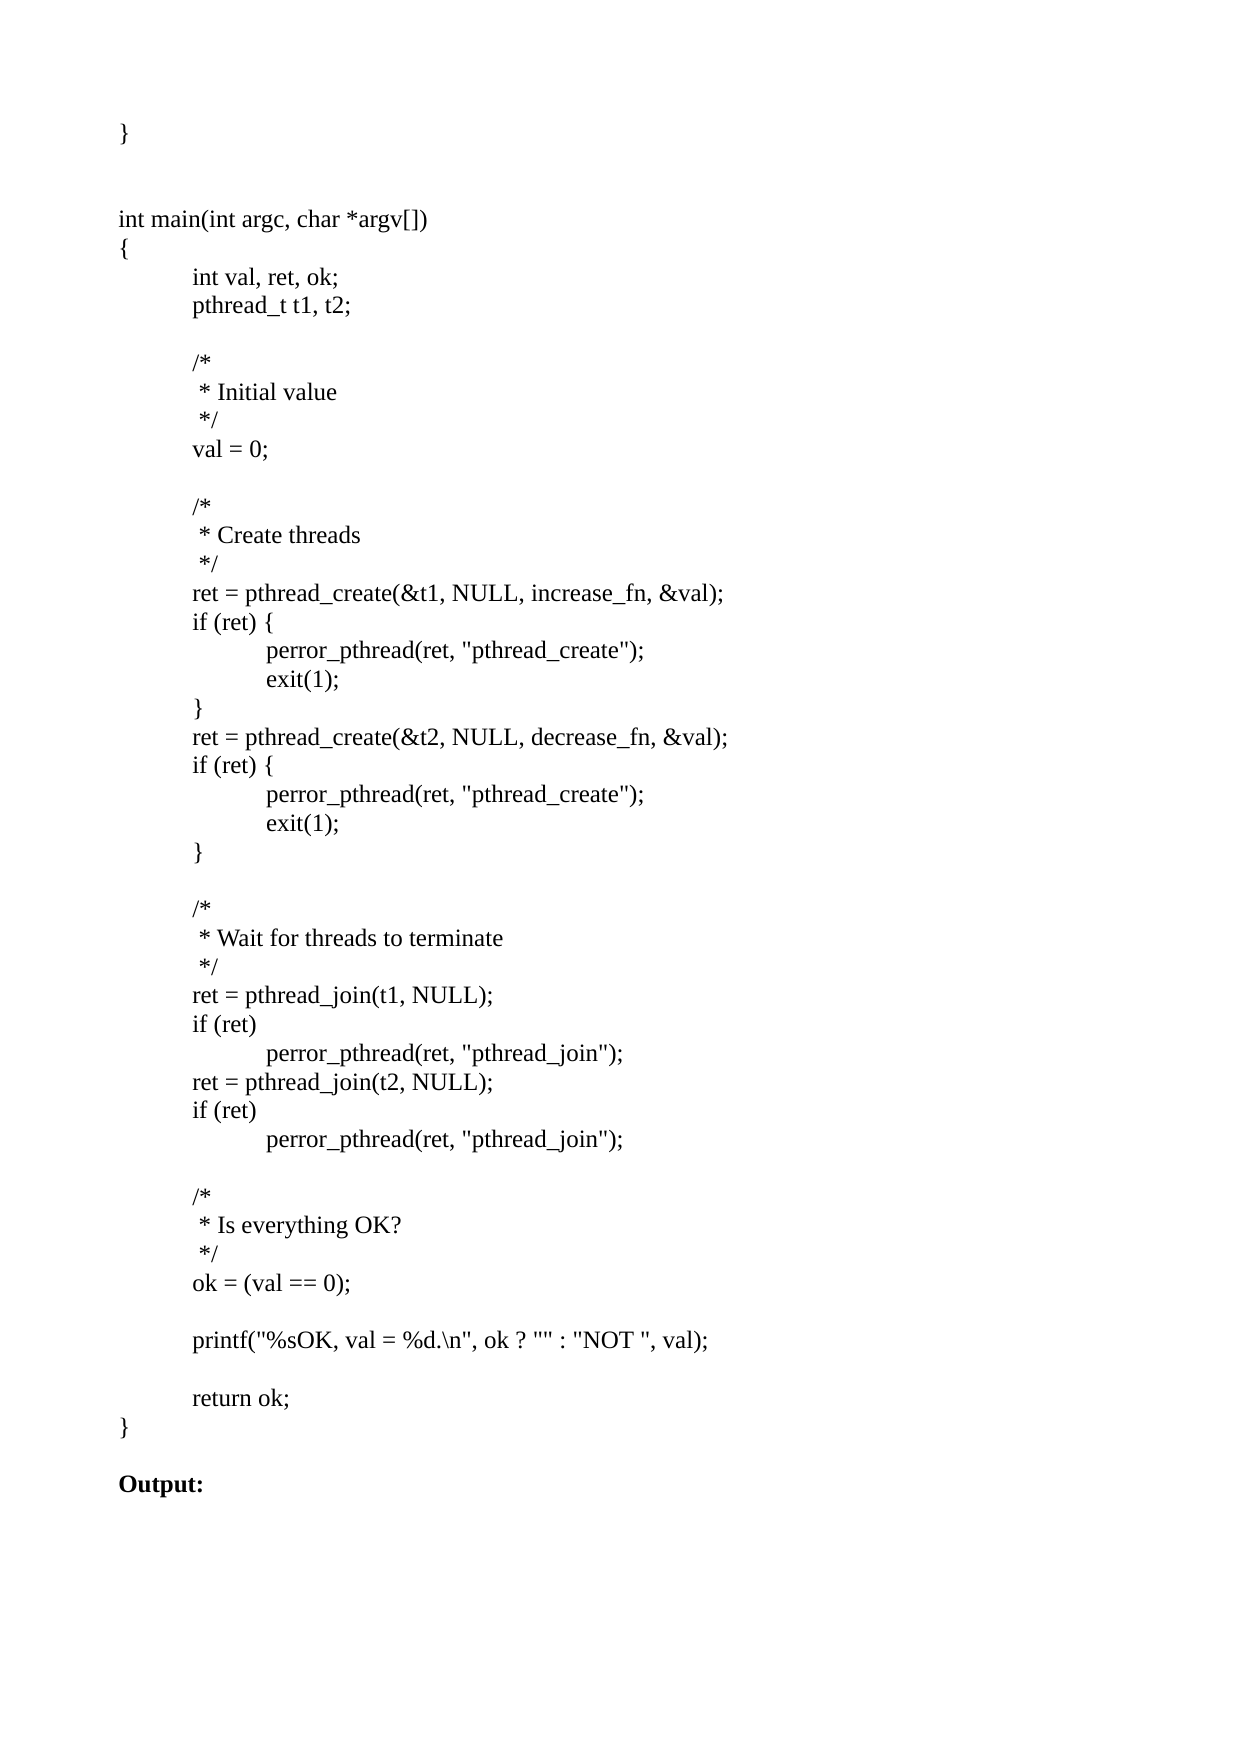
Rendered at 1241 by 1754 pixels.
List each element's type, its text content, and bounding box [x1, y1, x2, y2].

text perror_pthread(ret, "pthread_create"); [118, 636, 1122, 664]
text int main(int argc, char *argv[]) [118, 204, 1122, 233]
text exit(1); [118, 808, 1122, 837]
text printf("%sOK, val = %d.\n", ok ? "" : "NOT ", val); [118, 1326, 1122, 1354]
text ret = pthread_create(&t1, NULL, increase_fn, &val); [118, 578, 1122, 607]
text val = 0; [118, 434, 1122, 463]
text */ [118, 406, 1122, 434]
text perror_pthread(ret, "pthread_join"); [118, 1038, 1122, 1067]
text /* [118, 348, 1122, 377]
text /* [118, 894, 1122, 923]
text } [118, 1412, 1122, 1441]
text } [118, 837, 1122, 866]
text ret = pthread_create(&t2, NULL, decrease_fn, &val); [118, 722, 1122, 751]
text if (ret) { [118, 751, 1122, 779]
text /* [118, 1182, 1122, 1211]
text * Initial value [118, 377, 1122, 406]
text pthread_t t1, t2; [118, 291, 1122, 319]
text * Is everything OK? [118, 1211, 1122, 1239]
text /* [118, 492, 1122, 521]
text exit(1); [118, 664, 1122, 693]
text return ok; [118, 1383, 1122, 1412]
text } [118, 118, 1122, 147]
text int val, ret, ok; [118, 262, 1122, 291]
text Output: [118, 1469, 1122, 1498]
text ok = (val == 0); [118, 1268, 1122, 1297]
text { [118, 233, 1122, 262]
text if (ret) [118, 1096, 1122, 1124]
text * Wait for threads to terminate [118, 923, 1122, 952]
text if (ret) [118, 1009, 1122, 1038]
text */ [118, 549, 1122, 578]
text * Create threads [118, 521, 1122, 549]
text if (ret) { [118, 607, 1122, 636]
text perror_pthread(ret, "pthread_create"); [118, 779, 1122, 808]
text */ [118, 952, 1122, 981]
text perror_pthread(ret, "pthread_join"); [118, 1124, 1122, 1153]
text */ [118, 1239, 1122, 1268]
text ret = pthread_join(t2, NULL); [118, 1067, 1122, 1096]
text ret = pthread_join(t1, NULL); [118, 981, 1122, 1009]
text } [118, 693, 1122, 722]
